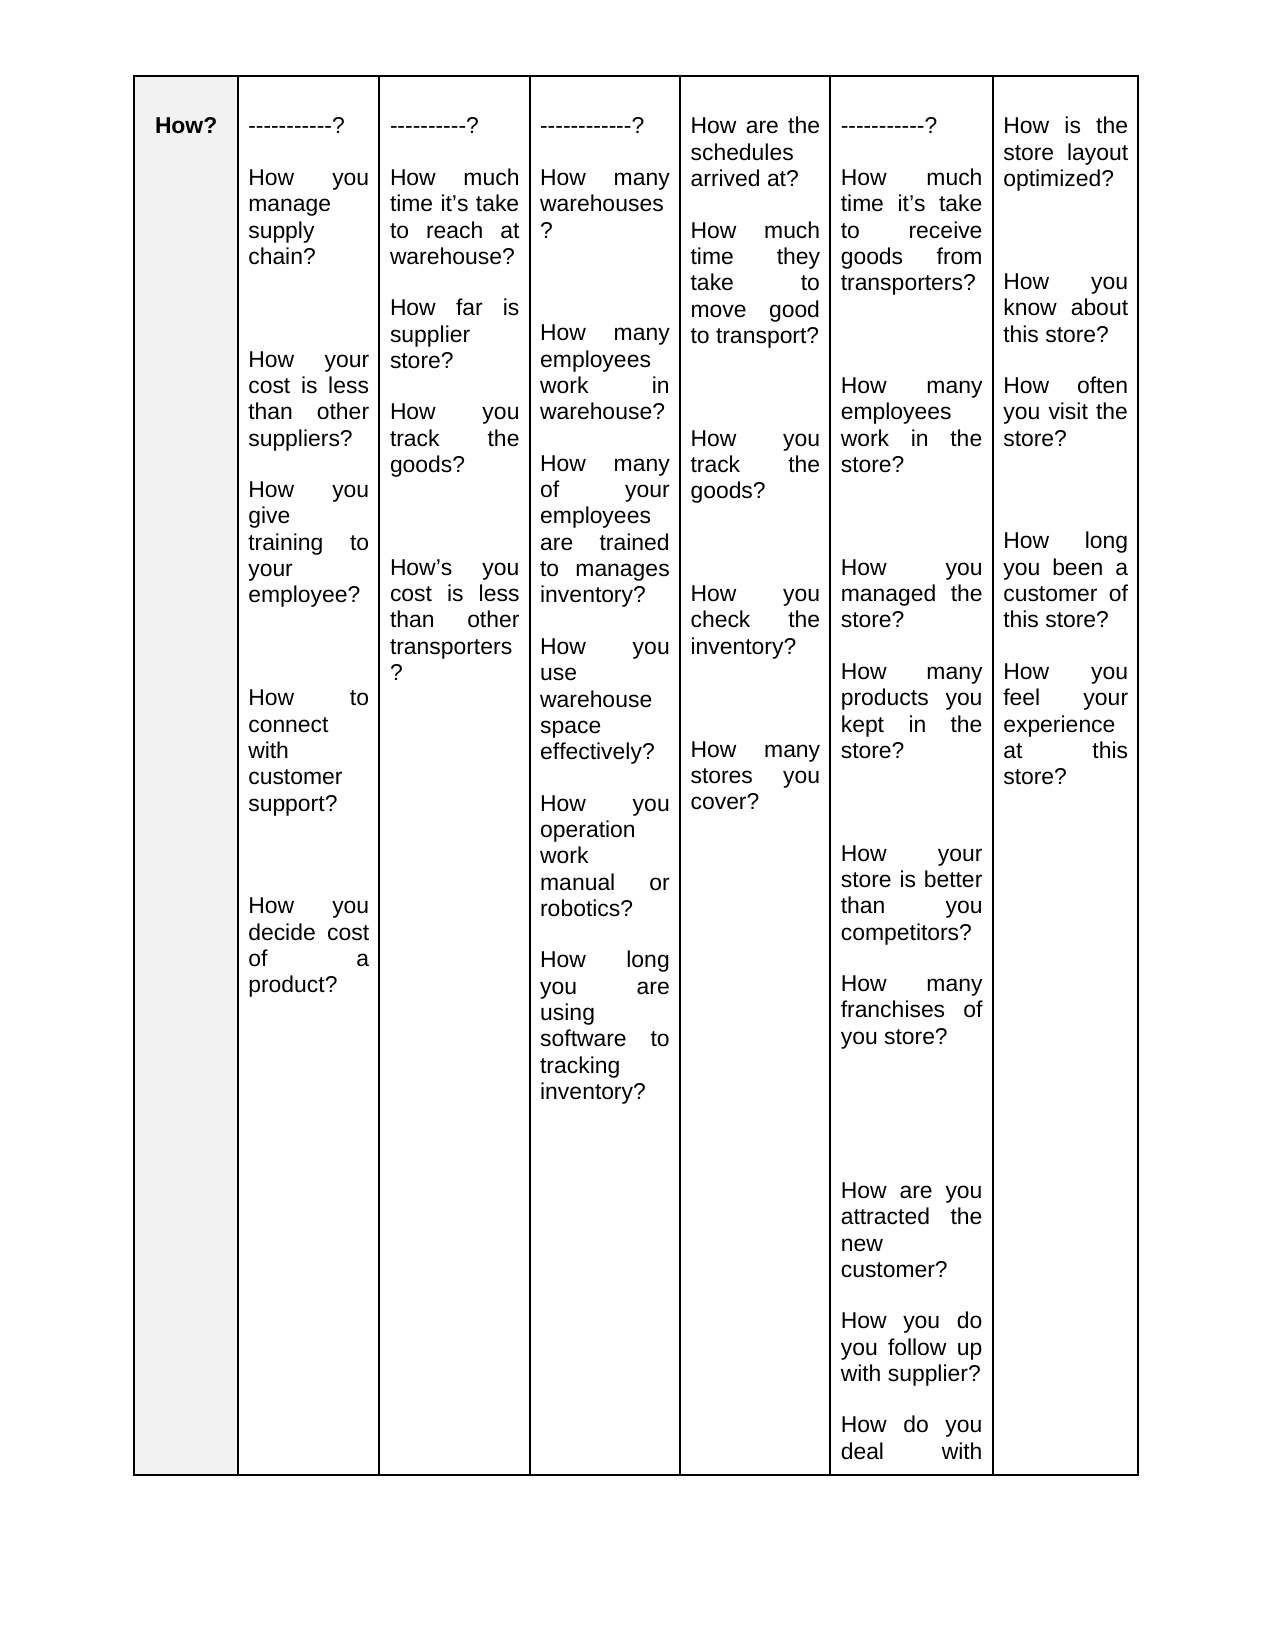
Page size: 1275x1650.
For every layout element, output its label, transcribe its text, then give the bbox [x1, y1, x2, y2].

table_cell ----------? How much time it’s take to reach at warehouse? How far is supplier store? How you track the goods? How’s you cost is less than other transporters? [380, 77, 529, 1474]
table_cell How are the schedules arrived at? How much time they take to move good to transport? How you track the goods? How you check the inventory? How many stores you cover? [681, 77, 829, 1474]
table_cell -----------? How much time it’s take to receive goods from transporters? How many employees work in the store? How you managed the store? How many products you kept in the store? How your store is better than you competitors? How many franchises of you store? How are you attracted the new customer? How you do you follow up with supplier? How do you deal with [831, 77, 992, 1474]
table_cell ------------? How many warehouses? How many employees work in warehouse? How many of your employees are trained to manages inventory? How you use warehouse space effectively? How you operation work manual or robotics? How long you are using software to tracking inventory? [531, 77, 679, 1474]
table_cell How? [135, 77, 237, 1474]
table_cell How is the store layout optimized? How you know about this store? How often you visit the store? How long you been a customer of this store? How you feel your experience at this store? [994, 77, 1137, 1474]
table_cell -----------? How you manage supply chain? How your cost is less than other suppliers? How you give training to your employee? How to connect with customer support? How you decide cost of a product? [239, 77, 378, 1474]
